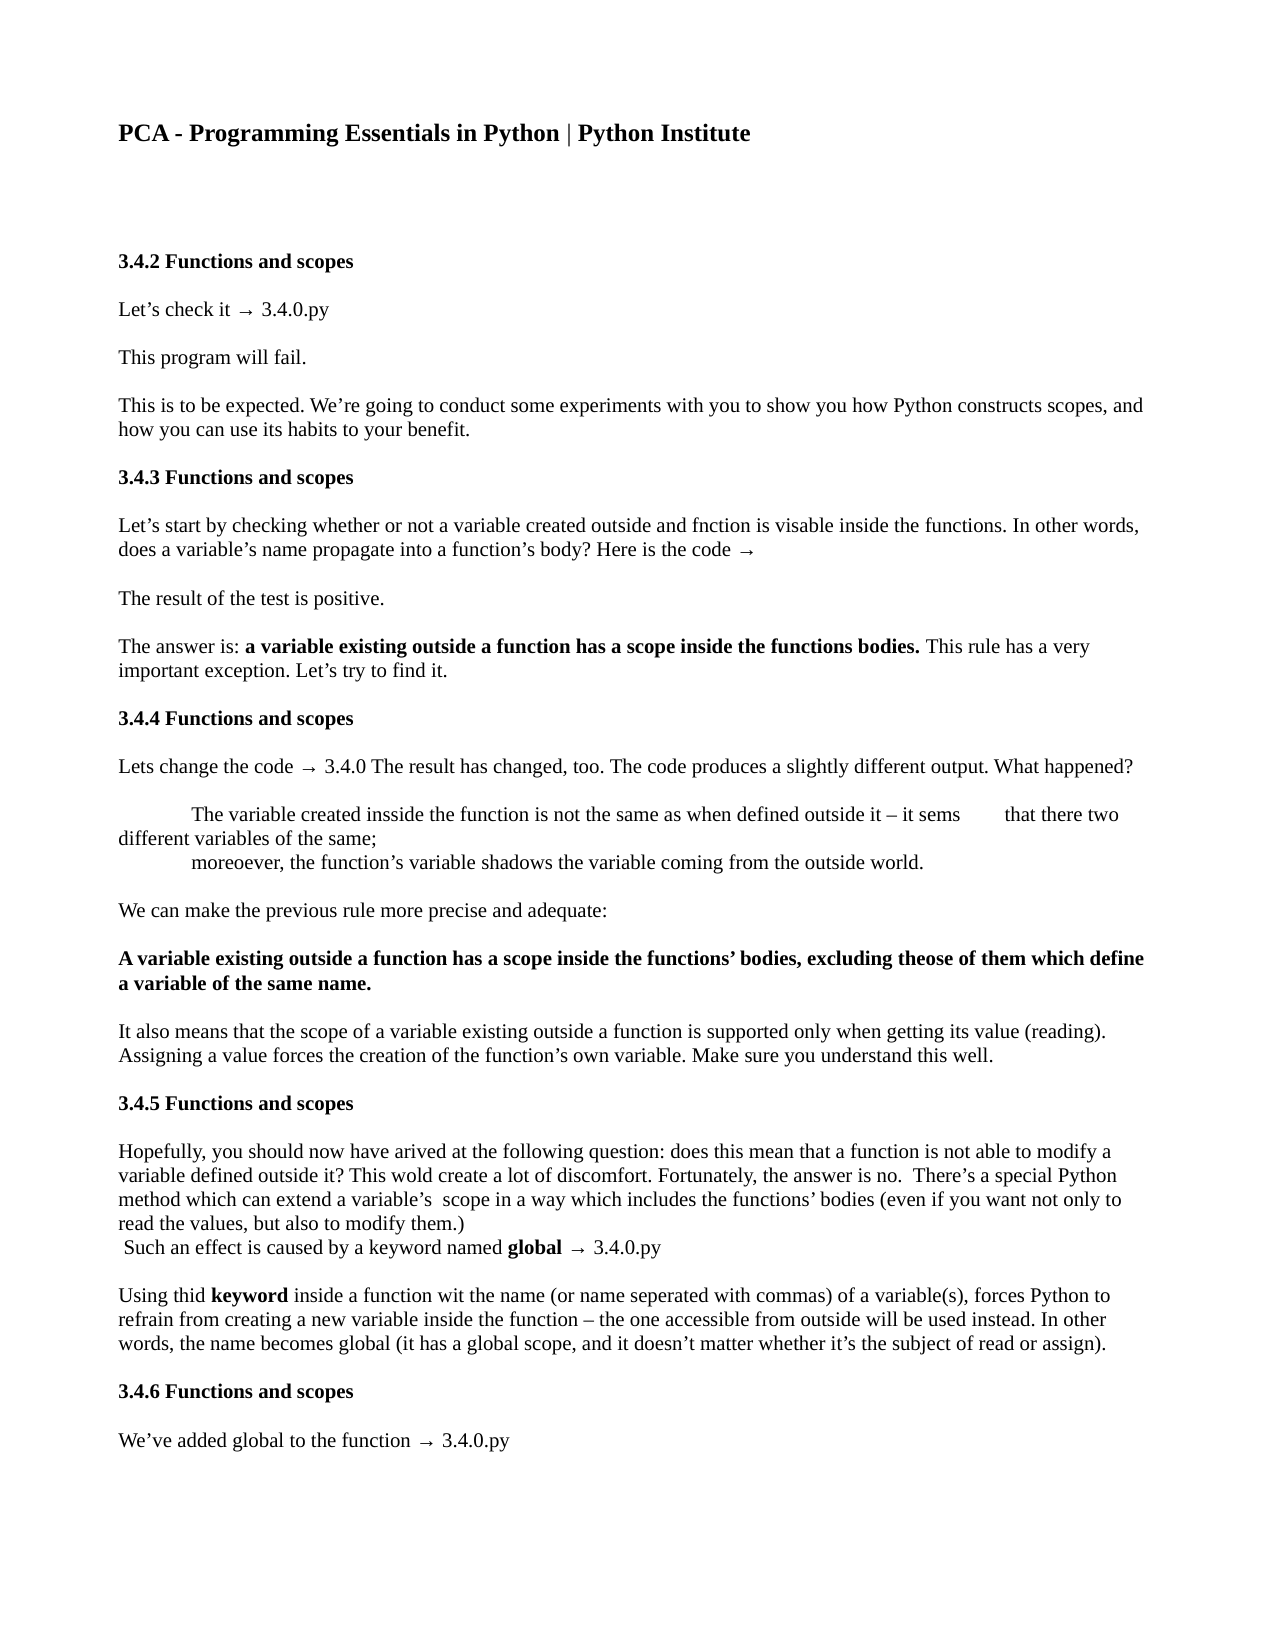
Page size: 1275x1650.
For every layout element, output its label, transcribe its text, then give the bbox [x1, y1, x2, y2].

text Let’s check it → 3.4.0.py [118, 297, 1157, 321]
text 3.4.2 Functions and scopes [118, 248, 1157, 273]
text Lets change the code → 3.4.0 The result has changed, too. The code produces a slightly different output. What happened? [118, 754, 1157, 778]
text It also means that the scope of a variable existing outside a function is supported only when getting its value (reading). Assigning a value forces the creation of the function’s own variable. Make sure you understand this well. [118, 1018, 1157, 1067]
text This is to be expected. We’re going to conduct some experiments with you to show you how Python constructs scopes, and how you can use its habits to your benefit. [118, 393, 1157, 441]
text We can make the previous rule more precise and adequate: [118, 898, 1157, 922]
text 3.4.3 Functions and scopes [118, 465, 1157, 489]
text The answer is: a variable existing outside a function has a scope inside the functions bodies. This rule has a very important exception. Let’s try to find it. [118, 633, 1157, 682]
text Hopefully, you should now have arived at the following question: does this mean that a function is not able to modify a variable defined outside it? This wold create a lot of discomfort. Fortunately, the answer is no. There’s a special Python method which can extend a variable’s scope in a way which includes the functions’ bodies (even if you want not only to read the values, but also to modify them.) [118, 1139, 1157, 1235]
text moreoever, the function’s variable shadows the variable coming from the outside world. [118, 850, 1157, 874]
text A variable existing outside a function has a scope inside the functions’ bodies, excluding theose of them which define a variable of the same name. [118, 946, 1157, 994]
text We’ve added global to the function → 3.4.0.py [118, 1428, 1157, 1452]
text Such an effect is caused by a keyword named global → 3.4.0.py [118, 1235, 1157, 1259]
text 3.4.4 Functions and scopes [118, 706, 1157, 730]
text 3.4.5 Functions and scopes [118, 1091, 1157, 1115]
text Let’s start by checking whether or not a variable created outside and fnction is visable inside the functions. In other words, does a variable’s name propagate into a function’s body? Here is the code → [118, 513, 1157, 561]
text The result of the test is positive. [118, 585, 1157, 609]
text This program will fail. [118, 345, 1157, 369]
text 3.4.6 Functions and scopes [118, 1379, 1157, 1403]
text The variable created insside the function is not the same as when defined outside it – it sems that there two different variables of the same; [118, 802, 1157, 850]
text Using thid keyword inside a function wit the name (or name seperated with commas) of a variable(s), forces Python to refrain from creating a new variable inside the function – the one accessible from outside will be used instead. In other words, the name becomes global (it has a global scope, and it doesn’t matter whether it’s the subject of read or assign). [118, 1283, 1157, 1355]
